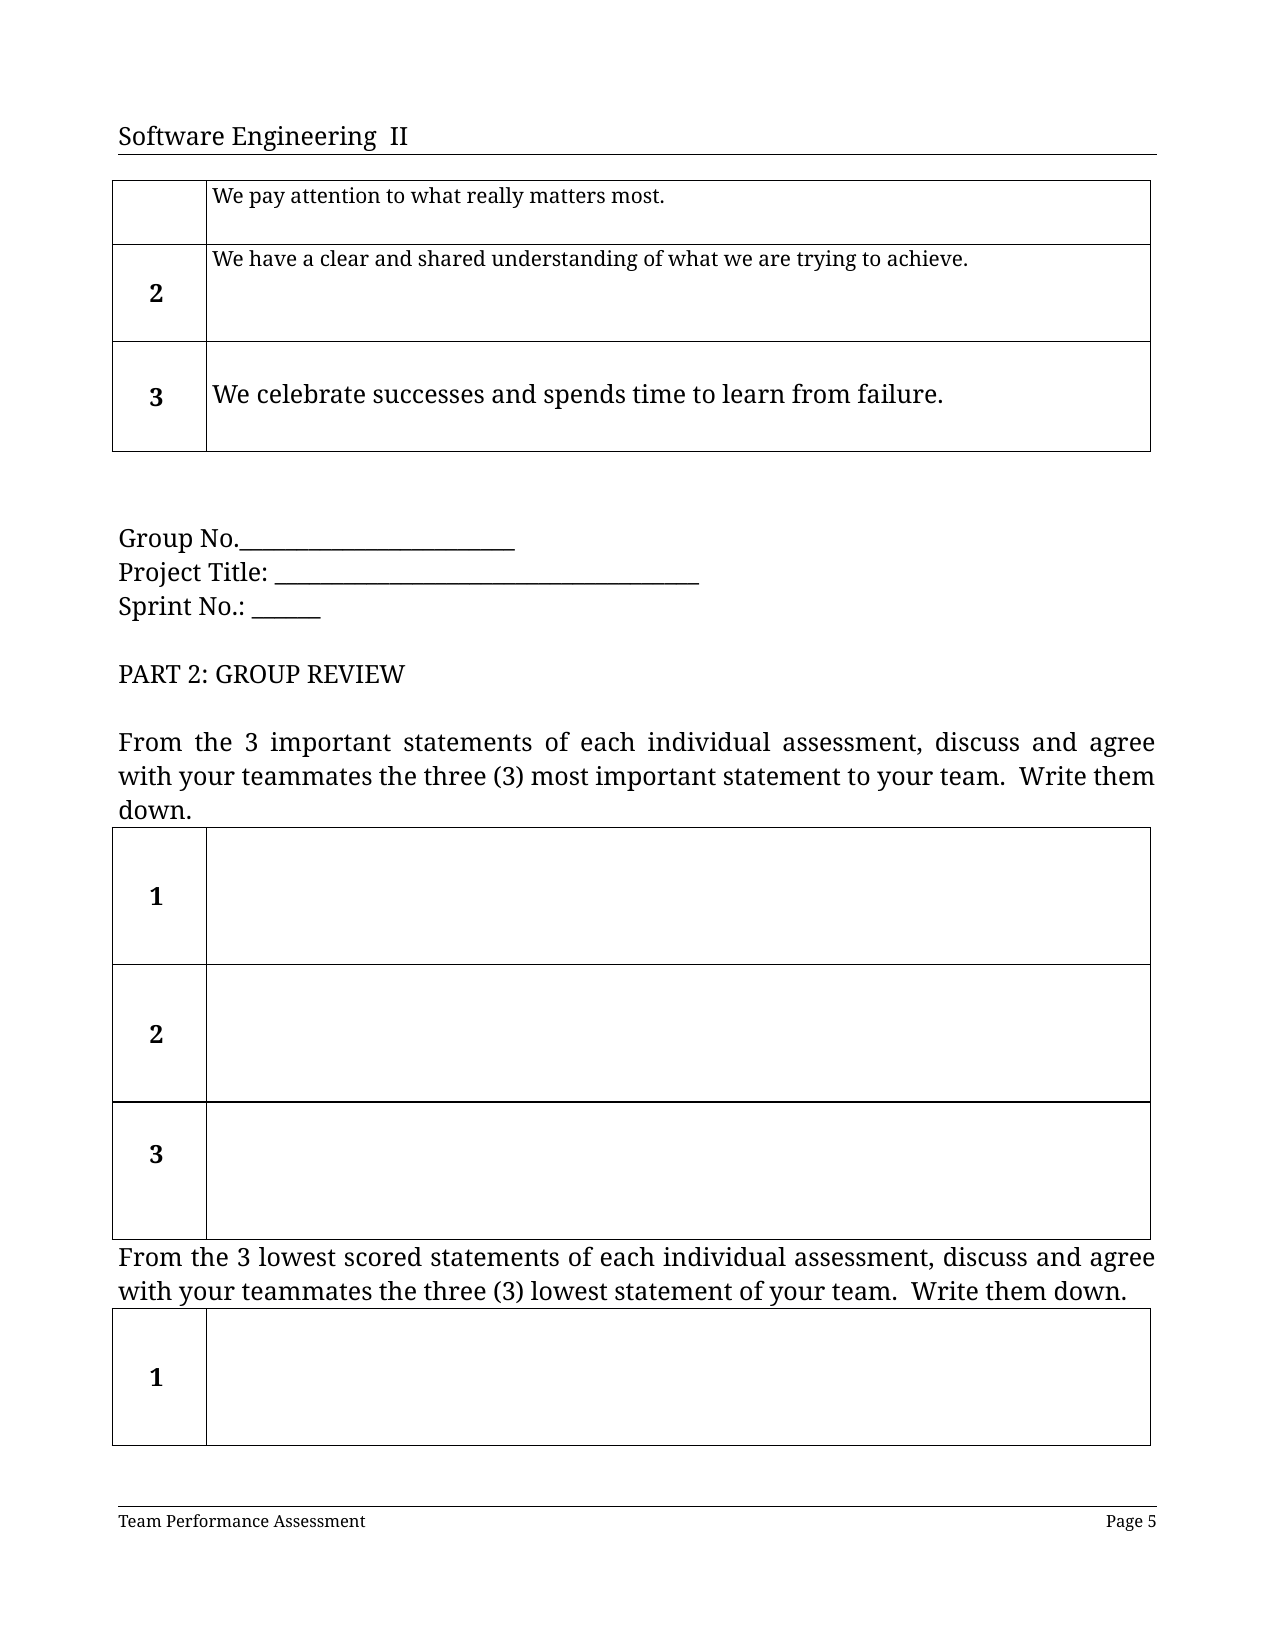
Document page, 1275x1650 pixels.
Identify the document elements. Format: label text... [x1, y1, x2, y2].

text PART 2: GROUP REVIEW [118, 657, 1157, 691]
table_cell 2 [113, 965, 206, 1101]
table_header [207, 828, 1150, 964]
table_header 1 [113, 1309, 206, 1445]
table_cell 2 [113, 245, 206, 341]
table_cell [207, 1103, 1150, 1239]
text Project Title: _____________________________________ [118, 554, 1157, 588]
table_cell 3 [113, 342, 206, 451]
table_cell 3 [113, 1103, 206, 1239]
table_header 1 [113, 828, 206, 964]
table_header [207, 1309, 1150, 1445]
text Group No.________________________ [118, 520, 1157, 554]
table_cell We celebrate successes and spends time to learn from failure. [207, 342, 1150, 451]
table_header We pay attention to what really matters most. [207, 181, 1150, 243]
table_cell We have a clear and shared understanding of what we are trying to achieve. [207, 245, 1150, 341]
text From the 3 lowest scored statements of each individual assessment, discuss and agree with your teammates the three (3) lowest statement of your team. Write them down. [118, 1240, 1157, 1308]
table_cell [207, 965, 1150, 1101]
table_header [113, 181, 206, 243]
text Sprint No.: ______ [118, 588, 1157, 622]
text From the 3 important statements of each individual assessment, discuss and agree with your teammates the three (3) most important statement to your team. Write them down. [118, 725, 1157, 827]
